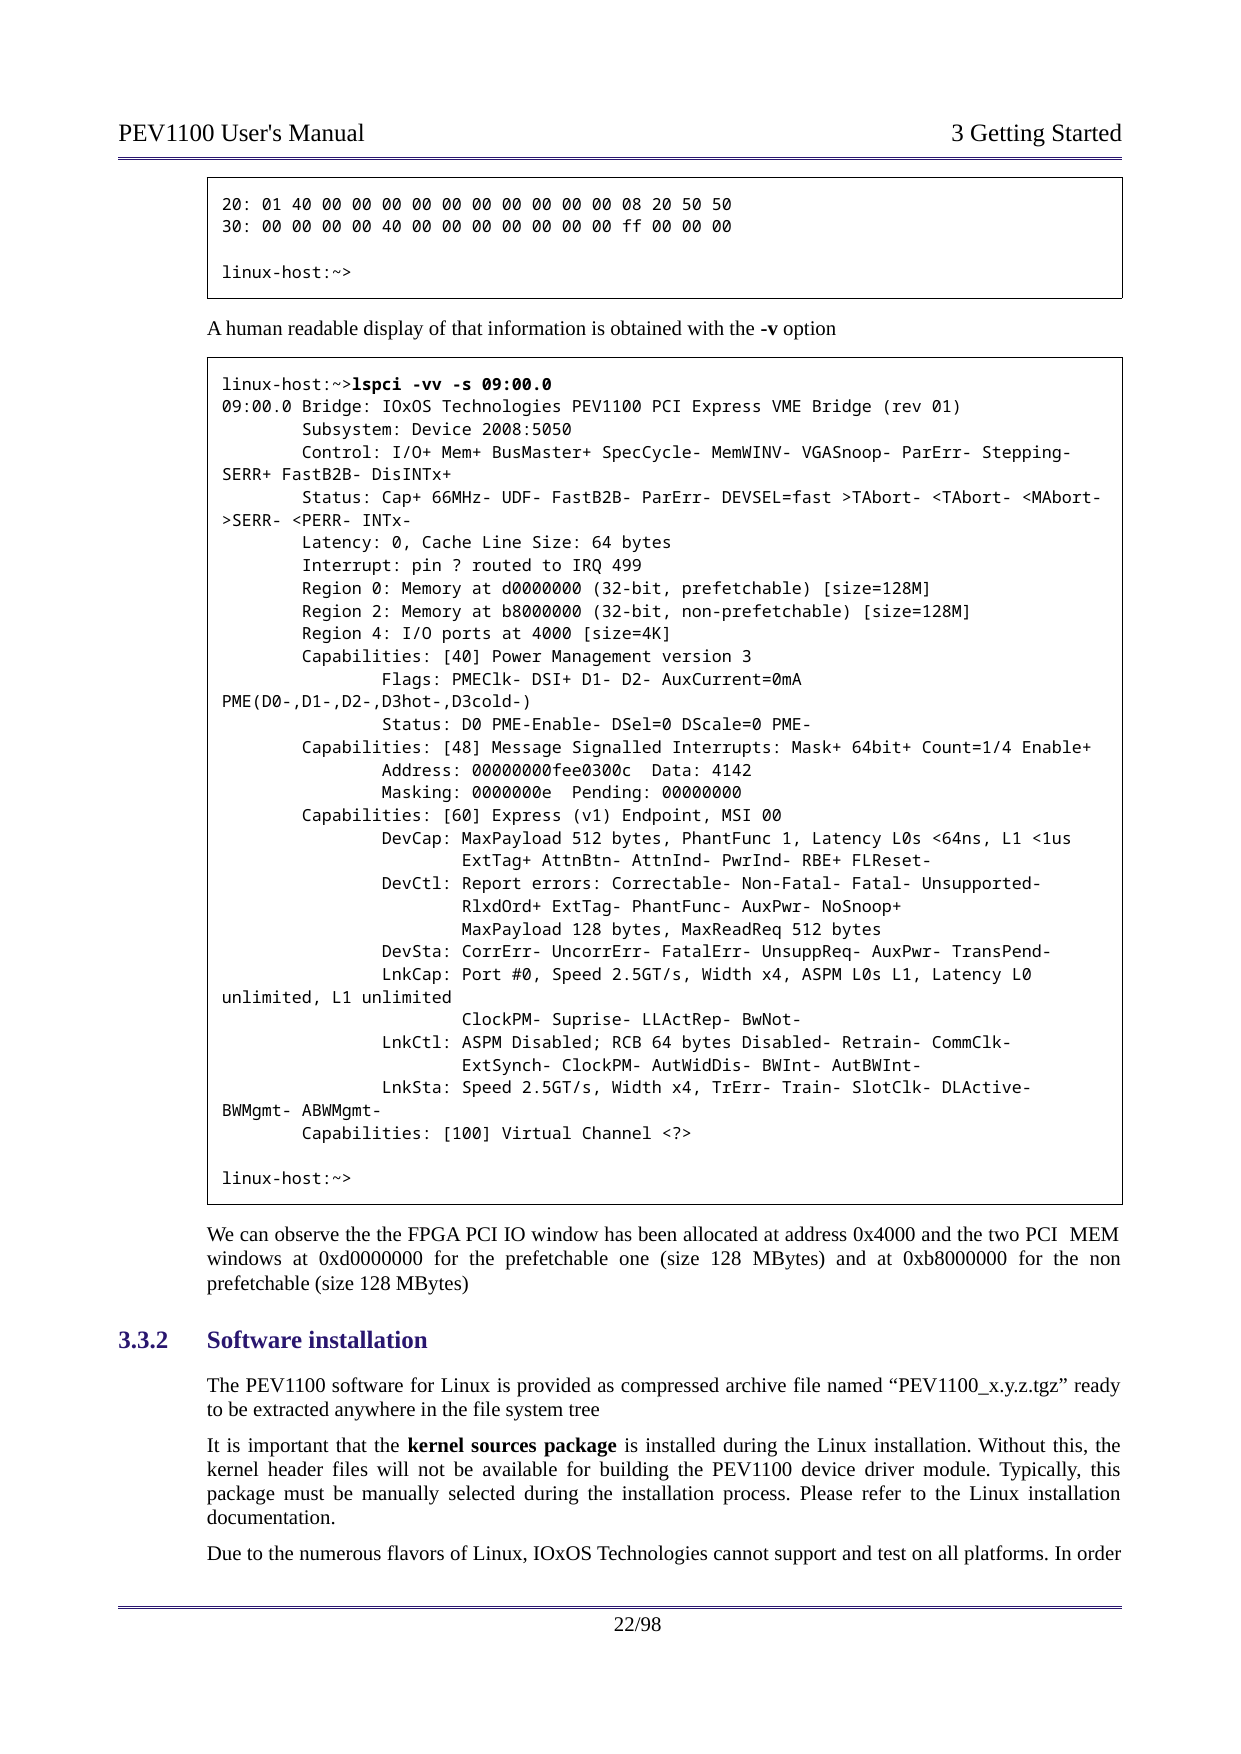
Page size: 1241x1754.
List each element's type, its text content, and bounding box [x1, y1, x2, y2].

text 20: 01 40 00 00 00 00 00 00 00 00 00 00 08 20 50 50 [208, 178, 1122, 200]
text A human readable display of that information is obtained with the -v option [207, 316, 1122, 339]
text We can observe the the FPGA PCI IO window has been allocated at address 0x4000 and the two PCI MEM windows at 0xd0000000 for the prefetchable one (size 128 MBytes) and at 0xb8000000 for the non prefetchable (size 128 MBytes) [207, 1222, 1122, 1294]
text It is important that the kernel sources package is installed during the Linux installation. Without this, the kernel header files will not be available for building the PEV1100 device driver module. Typically, this package must be manually selected during the installation process. Please refer to the Linux installation documentation. [207, 1433, 1122, 1529]
text LnkCap: Port #0, Speed 2.5GT/s, Width x4, ASPM L0s L1, Latency L0 unlimited, L1 unlimited [208, 948, 1122, 993]
text Capabilities: [40] Power Management version 3 [208, 630, 1122, 652]
text Masking: 0000000e Pending: 00000000 [208, 766, 1122, 789]
text DevCtl: Report errors: Correctable- Non-Fatal- Fatal- Unsupported- [208, 857, 1122, 879]
text linux-host:~> [208, 245, 1122, 298]
text Flags: PMEClk- DSI+ D1- D2- AuxCurrent=0mA PME(D0-,D1-,D2-,D3hot-,D3cold-) [208, 652, 1122, 698]
text ExtTag+ AttnBtn- AttnInd- PwrInd- RBE+ FLReset- [208, 834, 1122, 857]
text Subsystem: Device 2008:5050 [208, 403, 1122, 425]
text Control: I/O+ Mem+ BusMaster+ SpecCycle- MemWINV- VGASnoop- ParErr- Stepping- SERR+ FastB2B- DisINTx+ [208, 425, 1122, 471]
text linux-host:~>lspci -vv -s 09:00.0 [208, 358, 1122, 380]
text ExtSynch- ClockPM- AutWidDis- BWInt- AutBWInt- [208, 1038, 1122, 1061]
text Region 0: Memory at d0000000 (32-bit, prefetchable) [size=128M] [208, 562, 1122, 584]
text Region 2: Memory at b8000000 (32-bit, non-prefetchable) [size=128M] [208, 584, 1122, 607]
text 09:00.0 Bridge: IOxOS Technologies PEV1100 PCI Express VME Bridge (rev 01) [208, 380, 1122, 403]
text Capabilities: [48] Message Signalled Interrupts: Mask+ 64bit+ Count=1/4 Enable+ [208, 721, 1122, 743]
text The PEV1100 software for Linux is provided as compressed archive file named “PEV1100_x.y.z.tgz” ready to be extracted anywhere in the file system tree [207, 1373, 1122, 1421]
text LnkSta: Speed 2.5GT/s, Width x4, TrErr- Train- SlotClk- DLActive- BWMgmt- ABWMgmt- [208, 1061, 1122, 1107]
text LnkCtl: ASPM Disabled; RCB 64 bytes Disabled- Retrain- CommClk- [208, 1016, 1122, 1038]
text DevCap: MaxPayload 512 bytes, PhantFunc 1, Latency L0s <64ns, L1 <1us [208, 811, 1122, 834]
text Status: D0 PME-Enable- DSel=0 DScale=0 PME- [208, 698, 1122, 721]
text Capabilities: [100] Virtual Channel <?> [208, 1107, 1122, 1144]
text Interrupt: pin ? routed to IRQ 499 [208, 539, 1122, 562]
text Due to the numerous flavors of Linux, IOxOS Technologies cannot support and test on all platforms. In order [207, 1541, 1122, 1565]
text Status: Cap+ 66MHz- UDF- FastB2B- ParErr- DEVSEL=fast >TAbort- <TAbort- <MAbort- >SERR- <PERR- INTx- [208, 471, 1122, 516]
text Latency: 0, Cache Line Size: 64 bytes [208, 516, 1122, 539]
text DevSta: CorrErr- UncorrErr- FatalErr- UnsuppReq- AuxPwr- TransPend- [208, 925, 1122, 948]
text Capabilities: [60] Express (v1) Endpoint, MSI 00 [208, 789, 1122, 811]
text linux-host:~> [208, 1152, 1122, 1204]
text ClockPM- Suprise- LLActRep- BwNot- [208, 993, 1122, 1016]
text MaxPayload 128 bytes, MaxReadReq 512 bytes [208, 902, 1122, 925]
text Address: 00000000fee0300c Data: 4142 [208, 743, 1122, 766]
subtitle Software installation [118, 1325, 1122, 1354]
text 30: 00 00 00 00 40 00 00 00 00 00 00 00 ff 00 00 00 [208, 200, 1122, 237]
text RlxdOrd+ ExtTag- PhantFunc- AuxPwr- NoSnoop+ [208, 879, 1122, 902]
text Region 4: I/O ports at 4000 [size=4K] [208, 607, 1122, 630]
